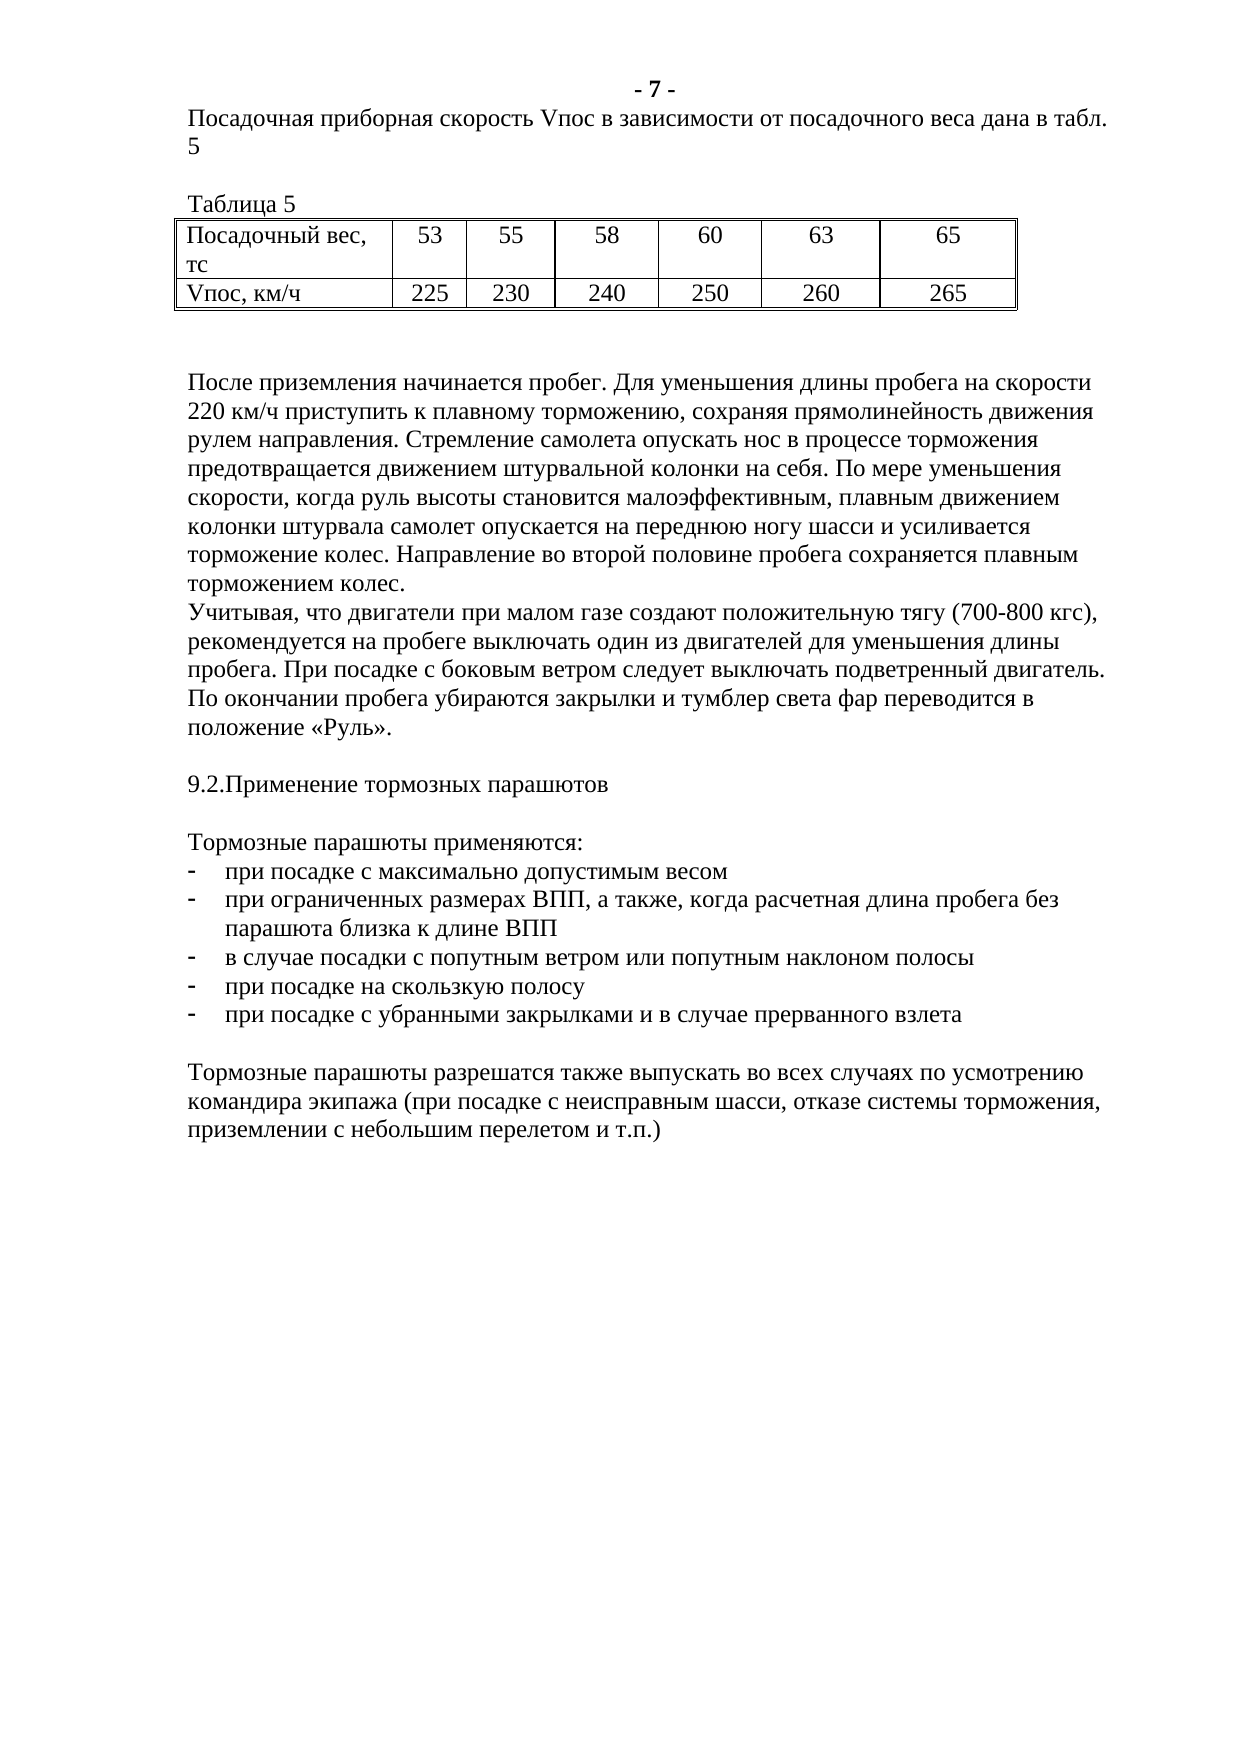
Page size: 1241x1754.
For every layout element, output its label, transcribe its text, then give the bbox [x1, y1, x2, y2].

list в случае посадки с попутным ветром или попутным наклоном полосы [187, 942, 1122, 971]
text Тормозные парашюты разрешатся также выпускать во всех случаях по усмотрению командира экипажа (при посадке с неисправным шасси, отказе системы торможения, приземлении с небольшим перелетом и т.п.) [187, 1057, 1122, 1143]
table_cell 225 [393, 279, 466, 307]
table_cell 250 [659, 279, 761, 307]
list при посадке на скользкую полосу [187, 971, 1122, 999]
text Тормозные парашюты применяются: [187, 827, 1122, 856]
list Применение тормозных парашютов [187, 769, 1122, 798]
text Таблица 5 [187, 189, 1122, 218]
table_cell Vпос, км/ч [177, 279, 392, 307]
table_cell 240 [556, 279, 658, 307]
table_header 58 [556, 221, 658, 277]
table_cell 260 [762, 279, 879, 307]
table_header 53 [393, 221, 466, 277]
table_cell 230 [467, 279, 554, 307]
list при посадке с максимально допустимым весом [187, 856, 1122, 884]
text После приземления начинается пробег. Для уменьшения длины пробега на скорости 220 км/ч приступить к плавному торможению, сохраняя прямолинейность движения рулем направления. Стремление самолета опускать нос в процессе торможения предотвращается движением штурвальной колонки на себя. По мере уменьшения скорости, когда руль высоты становится малоэффективным, плавным движением колонки штурвала самолет опускается на переднюю ногу шасси и усиливается торможение колес. Направление во второй половине пробега сохраняется плавным торможением колес. [187, 367, 1122, 597]
table_header 55 [467, 221, 554, 277]
text Учитывая, что двигатели при малом газе создают положительную тягу (700-800 кгс), рекомендуется на пробеге выключать один из двигателей для уменьшения длины пробега. При посадке с боковым ветром следует выключать подветренный двигатель. [187, 597, 1122, 683]
text Посадочная приборная скорость Vпос в зависимости от посадочного веса дана в табл. 5 [187, 103, 1122, 160]
table_header 65 [881, 221, 1015, 277]
table_header 63 [762, 221, 879, 277]
list при ограниченных размерах ВПП, а также, когда расчетная длина пробега без парашюта близка к длине ВПП [187, 884, 1122, 942]
text По окончании пробега убираются закрылки и тумблер света фар переводится в положение «Руль». [187, 683, 1122, 741]
list при посадке с убранными закрылками и в случае прерванного взлета [187, 999, 1122, 1028]
table_cell 265 [881, 279, 1015, 307]
table_header 60 [659, 221, 761, 277]
table_header Посадочный вес, тс [177, 221, 392, 277]
text - 7 - [187, 74, 1122, 103]
